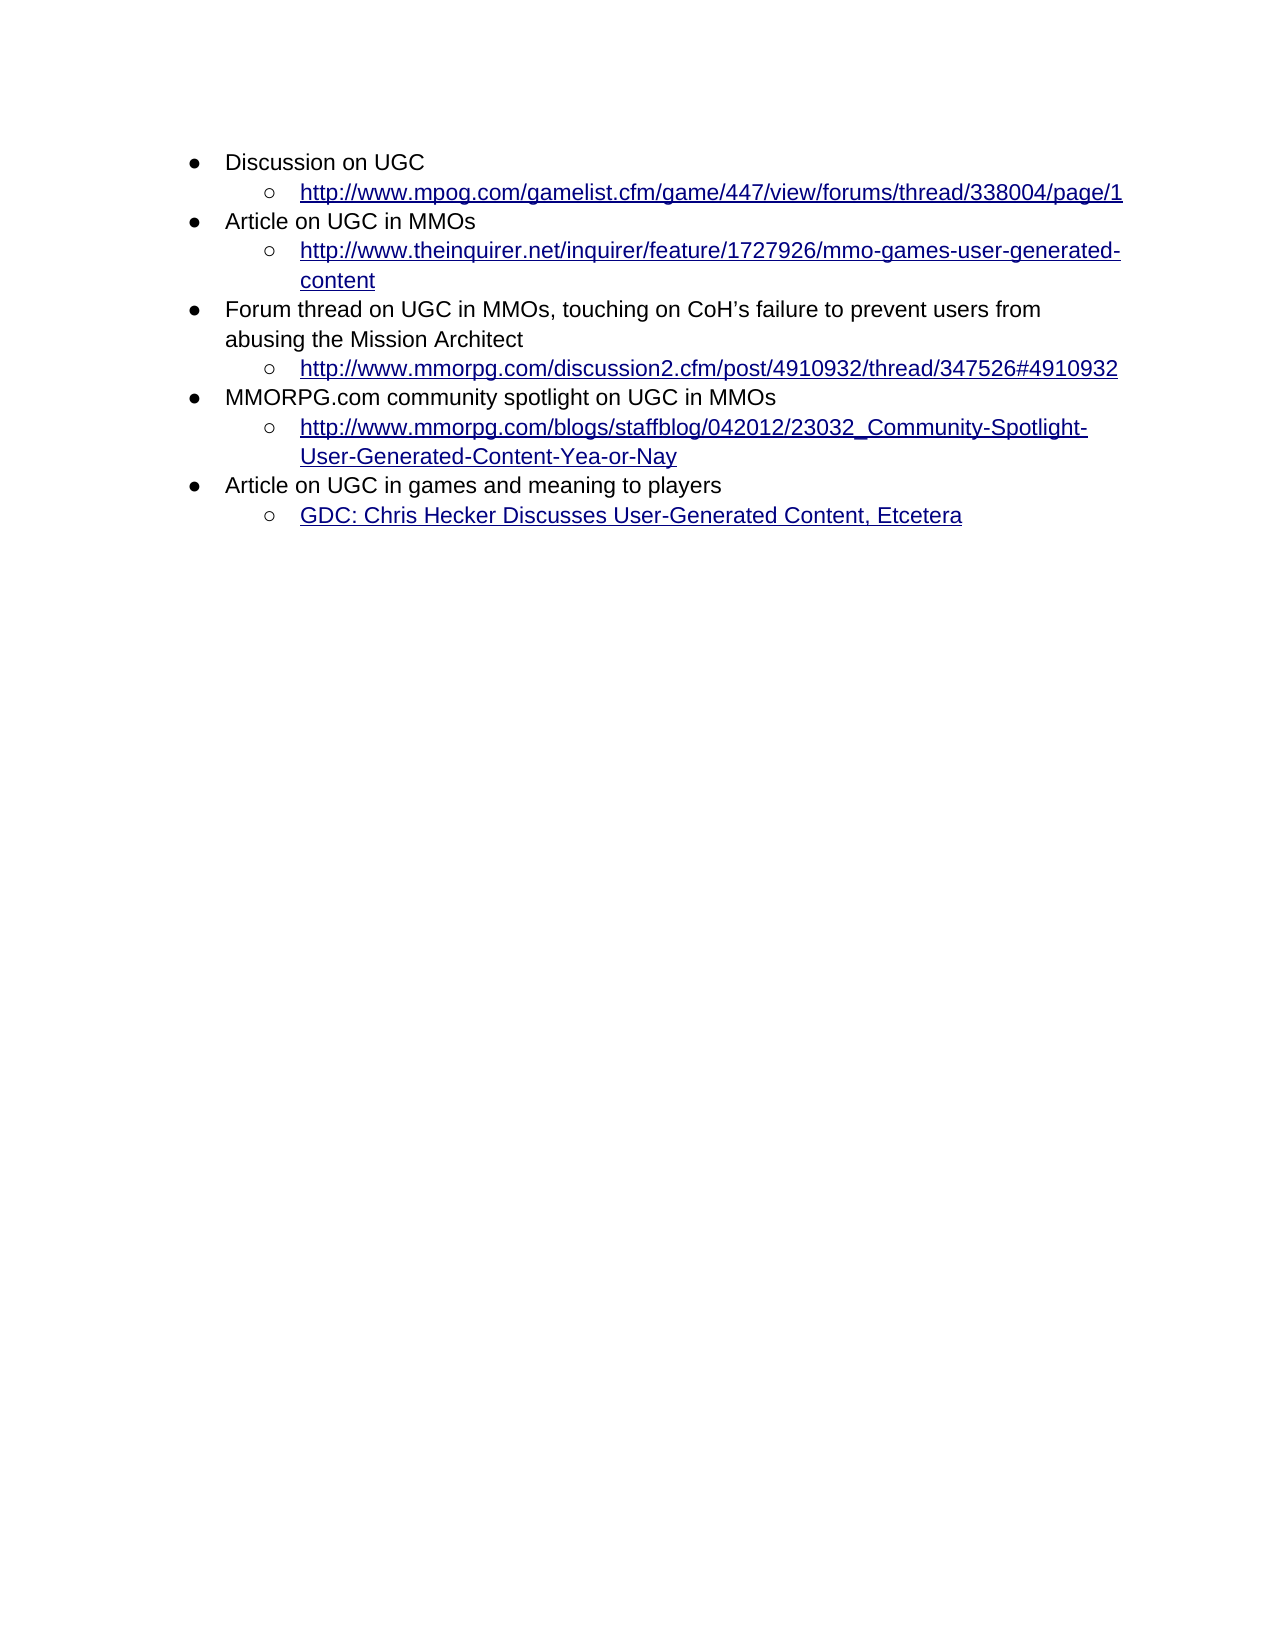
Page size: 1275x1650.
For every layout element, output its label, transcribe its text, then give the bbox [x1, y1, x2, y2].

list http://www.mpog.com/gamelist.cfm/game/447/view/forums/thread/338004/page/1 [262, 179, 1125, 205]
list GDC: Chris Hecker Discusses User-Generated Content, Etcetera [262, 502, 1125, 528]
list http://www.mmorpg.com/discussion2.cfm/post/4910932/thread/347526#4910932 [262, 356, 1125, 381]
list Article on UGC in games and meaning to players [187, 473, 1125, 499]
list Discussion on UGC [187, 150, 1125, 176]
list Article on UGC in MMOs [187, 209, 1125, 234]
list MMORPG.com community spotlight on UGC in MMOs [187, 385, 1125, 411]
list http://www.mmorpg.com/blogs/staffblog/042012/23032_Community-Spotlight-User-Generated-Content-Yea-or-Nay [262, 414, 1125, 469]
list http://www.theinquirer.net/inquirer/feature/1727926/mmo-games-user-generated-content [262, 238, 1125, 293]
list Forum thread on UGC in MMOs, touching on CoH’s failure to prevent users from abusing the Mission Architect [187, 297, 1125, 352]
